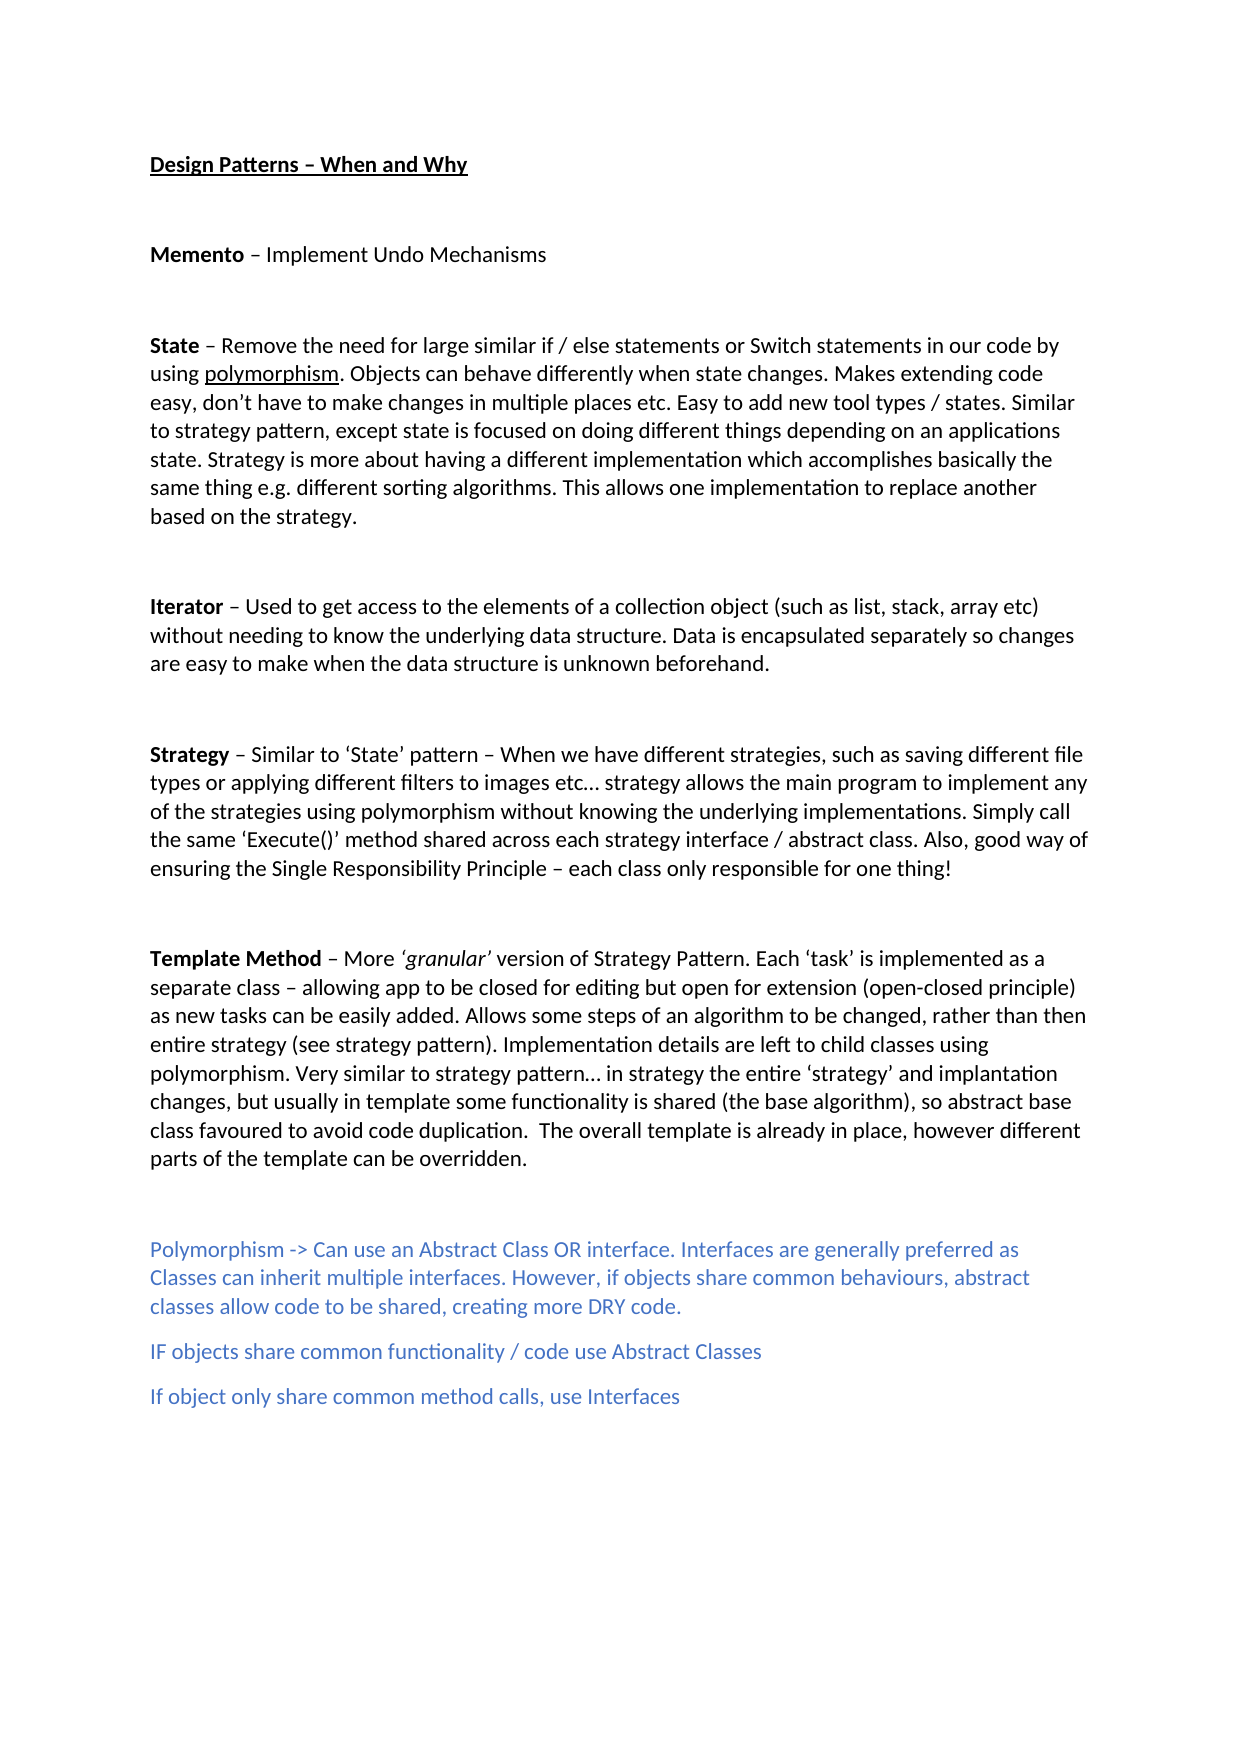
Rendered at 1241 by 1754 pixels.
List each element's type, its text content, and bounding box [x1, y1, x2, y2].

text Polymorphism -> Can use an Abstract Class OR interface. Interfaces are generally preferred as Classes can inherit multiple interfaces. However, if objects share common behaviours, abstract classes allow code to be shared, creating more DRY code. [150, 1235, 1090, 1320]
text Strategy – Similar to ‘State’ pattern – When we have different strategies, such as saving different file types or applying different filters to images etc… strategy allows the main program to implement any of the strategies using polymorphism without knowing the underlying implementations. Simply call the same ‘Execute()’ method shared across each strategy interface / abstract class. Also, good way of ensuring the Single Responsibility Principle – each class only responsible for one thing! [150, 740, 1090, 882]
text Template Method – More ‘granular’ version of Strategy Pattern. Each ‘task’ is implemented as a separate class – allowing app to be closed for editing but open for extension (open-closed principle) as new tasks can be easily added. Allows some steps of an algorithm to be changed, rather than then entire strategy (see strategy pattern). Implementation details are left to child classes using polymorphism. Very similar to strategy pattern… in strategy the entire ‘strategy’ and implantation changes, but usually in template some functionality is shared (the base algorithm), so abstract base class favoured to avoid code duplication. The overall template is already in place, however different parts of the template can be overridden. [150, 944, 1090, 1172]
text Design Patterns – When and Why [150, 150, 1090, 178]
text If object only share common method calls, use Interfaces [150, 1382, 1090, 1410]
text IF objects share common functionality / code use Abstract Classes [150, 1337, 1090, 1365]
text Memento – Implement Undo Mechanisms [150, 240, 1090, 268]
text Iterator – Used to get access to the elements of a collection object (such as list, stack, array etc) without needing to know the underlying data structure. Data is encapsulated separately so changes are easy to make when the data structure is unknown beforehand. [150, 592, 1090, 678]
text State – Remove the need for large similar if / else statements or Switch statements in our code by using polymorphism. Objects can behave differently when state changes. Makes extending code easy, don’t have to make changes in multiple places etc. Easy to add new tool types / states. Similar to strategy pattern, except state is focused on doing different things depending on an applications state. Strategy is more about having a different implementation which accomplishes basically the same thing e.g. different sorting algorithms. This allows one implementation to replace another based on the strategy. [150, 331, 1090, 530]
